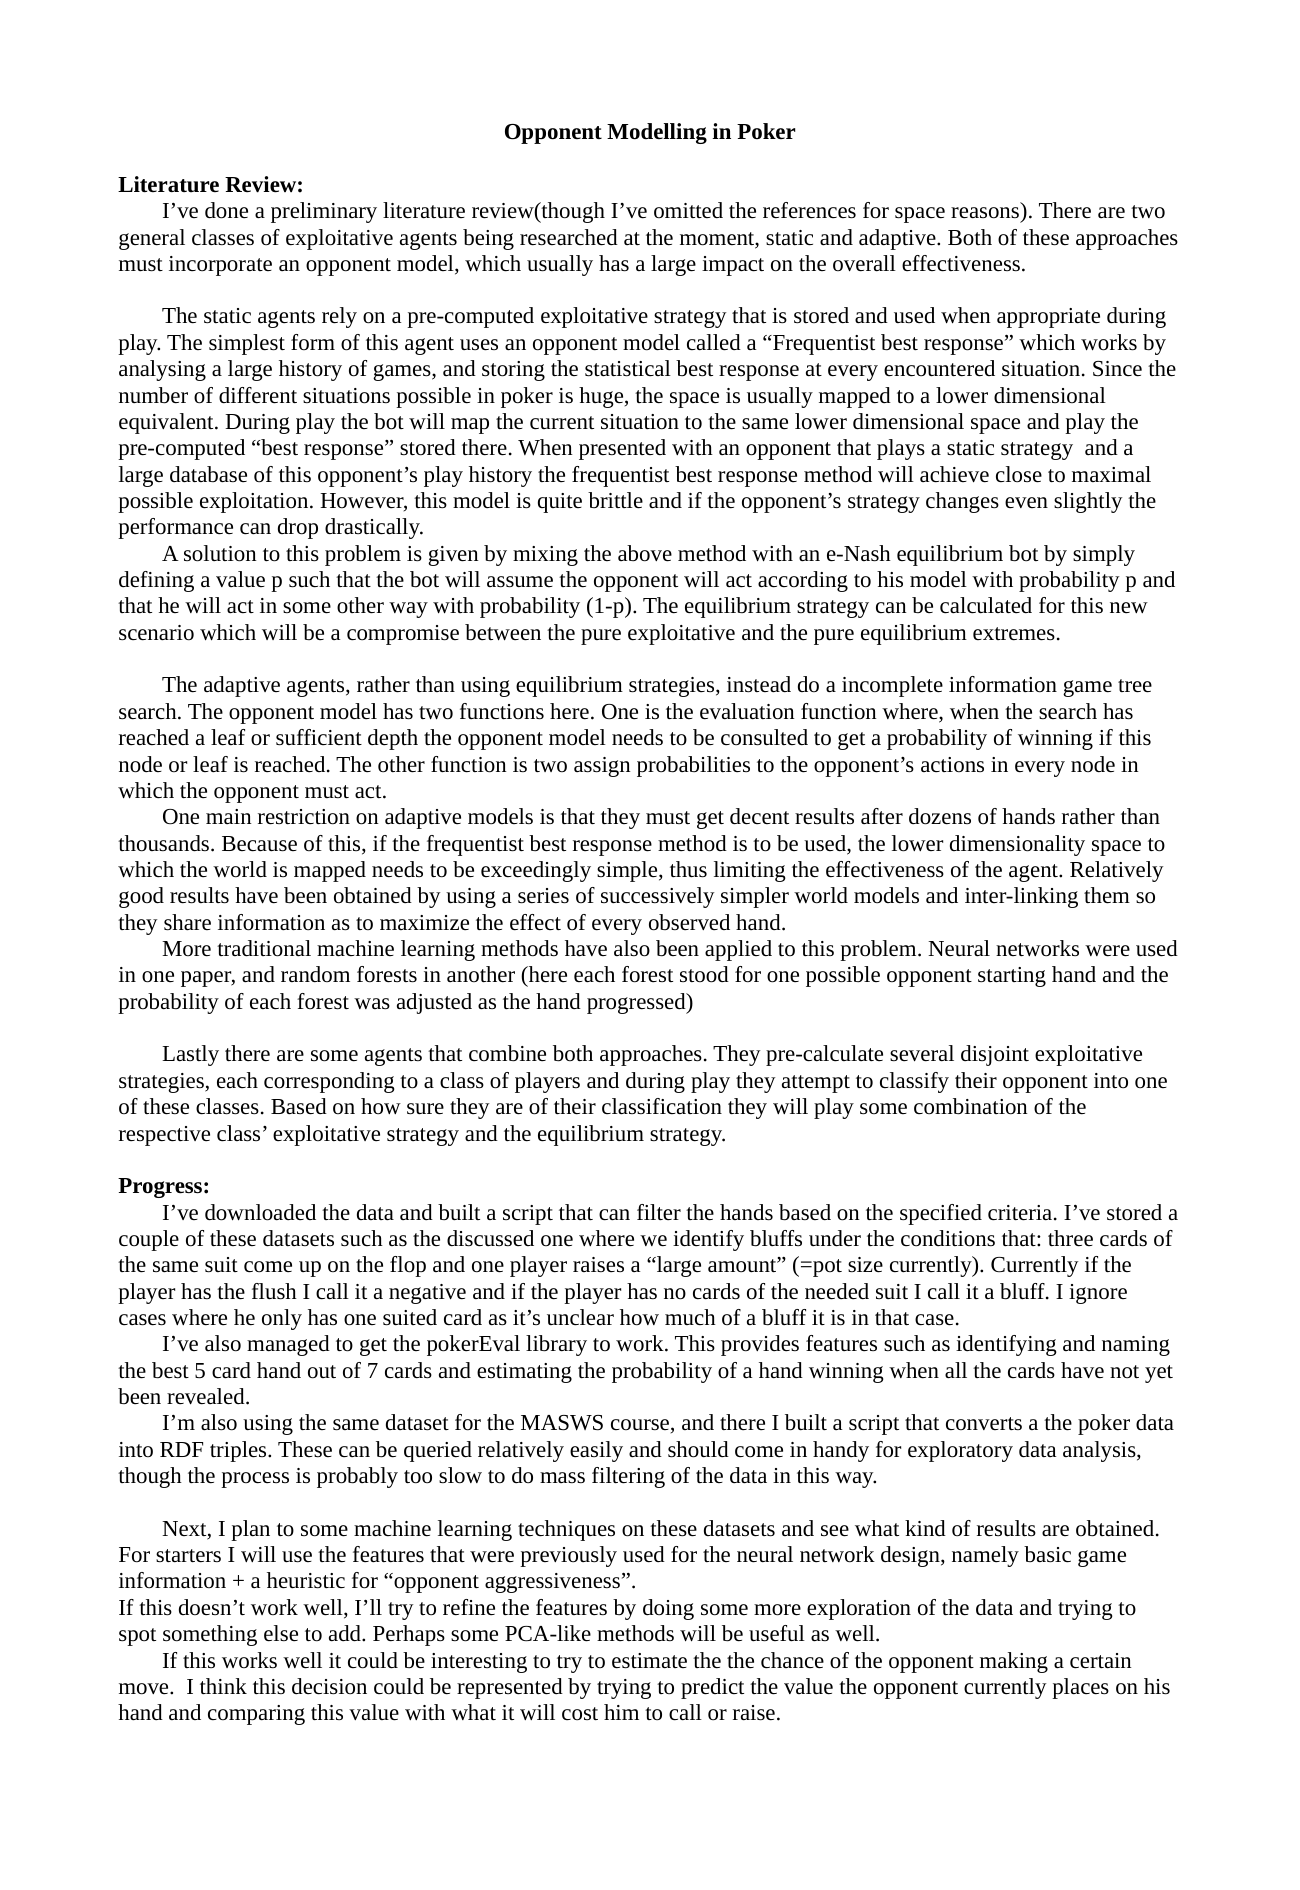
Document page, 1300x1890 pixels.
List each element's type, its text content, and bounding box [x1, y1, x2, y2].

text I’m also using the same dataset for the MASWS course, and there I built a script that converts a the poker data into RDF triples. These can be queried relatively easily and should come in handy for exploratory data analysis, though the process is probably too slow to do mass filtering of the data in this way. [118, 1409, 1181, 1488]
text A solution to this problem is given by mixing the above method with an e-Nash equilibrium bot by simply defining a value p such that the bot will assume the opponent will act according to his model with probability p and that he will act in some other way with probability (1-p). The equilibrium strategy can be calculated for this new scenario which will be a compromise between the pure exploitative and the pure equilibrium extremes. [118, 540, 1181, 645]
text The adaptive agents, rather than using equilibrium strategies, instead do a incomplete information game tree search. The opponent model has two functions here. One is the evaluation function where, when the search has reached a leaf or sufficient depth the opponent model needs to be consulted to get a probability of winning if this node or leaf is reached. The other function is two assign probabilities to the opponent’s actions in every node in which the opponent must act. [118, 672, 1181, 803]
text Opponent Modelling in Poker [118, 118, 1181, 144]
text The static agents rely on a pre-computed exploitative strategy that is stored and used when appropriate during play. The simplest form of this agent uses an opponent model called a “Frequentist best response” which works by analysing a large history of games, and storing the statistical best response at every encountered situation. Since the number of different situations possible in poker is huge, the space is usually mapped to a lower dimensional equivalent. During play the bot will map the current situation to the same lower dimensional space and play the pre-computed “best response” stored there. When presented with an opponent that plays a static strategy and a large database of this opponent’s play history the frequentist best response method will achieve close to maximal possible exploitation. However, this model is quite brittle and if the opponent’s strategy changes even slightly the performance can drop drastically. [118, 303, 1181, 540]
text If this works well it could be interesting to try to estimate the the chance of the opponent making a certain move. I think this decision could be represented by trying to predict the value the opponent currently places on his hand and comparing this value with what it will cost him to call or raise. [118, 1647, 1181, 1726]
text Lastly there are some agents that combine both approaches. They pre-calculate several disjoint exploitative strategies, each corresponding to a class of players and during play they attempt to classify their opponent into one of these classes. Based on how sure they are of their classification they will play some combination of the respective class’ exploitative strategy and the equilibrium strategy. [118, 1041, 1181, 1146]
text I’ve done a preliminary literature review(though I’ve omitted the references for space reasons). There are two general classes of exploitative agents being researched at the moment, static and adaptive. Both of these approaches must incorporate an opponent model, which usually has a large impact on the overall effectiveness. [118, 197, 1181, 276]
text Literature Review: [118, 171, 1181, 197]
text More traditional machine learning methods have also been applied to this problem. Neural networks were used in one paper, and random forests in another (here each forest stood for one possible opponent starting hand and the probability of each forest was adjusted as the hand progressed) [118, 935, 1181, 1014]
text I’ve also managed to get the pokerEval library to work. This provides features such as identifying and naming the best 5 card hand out of 7 cards and estimating the probability of a hand winning when all the cards have not yet been revealed. [118, 1330, 1181, 1409]
text Next, I plan to some machine learning techniques on these datasets and see what kind of results are obtained. For starters I will use the features that were previously used for the neural network design, namely basic game information + a heuristic for “opponent aggressiveness”. [118, 1515, 1181, 1594]
text One main restriction on adaptive models is that they must get decent results after dozens of hands rather than thousands. Because of this, if the frequentist best response method is to be used, the lower dimensionality space to which the world is mapped needs to be exceedingly simple, thus limiting the effectiveness of the agent. Relatively good results have been obtained by using a series of successively simpler world models and inter-linking them so they share information as to maximize the effect of every observed hand. [118, 803, 1181, 935]
text I’ve downloaded the data and built a script that can filter the hands based on the specified criteria. I’ve stored a couple of these datasets such as the discussed one where we identify bluffs under the conditions that: three cards of the same suit come up on the flop and one player raises a “large amount” (=pot size currently). Currently if the player has the flush I call it a negative and if the player has no cards of the needed suit I call it a bluff. I ignore cases where he only has one suited card as it’s unclear how much of a bluff it is in that case. [118, 1199, 1181, 1330]
text If this doesn’t work well, I’ll try to refine the features by doing some more exploration of the data and trying to spot something else to add. Perhaps some PCA-like methods will be useful as well. [118, 1594, 1181, 1647]
text Progress: [118, 1172, 1181, 1199]
